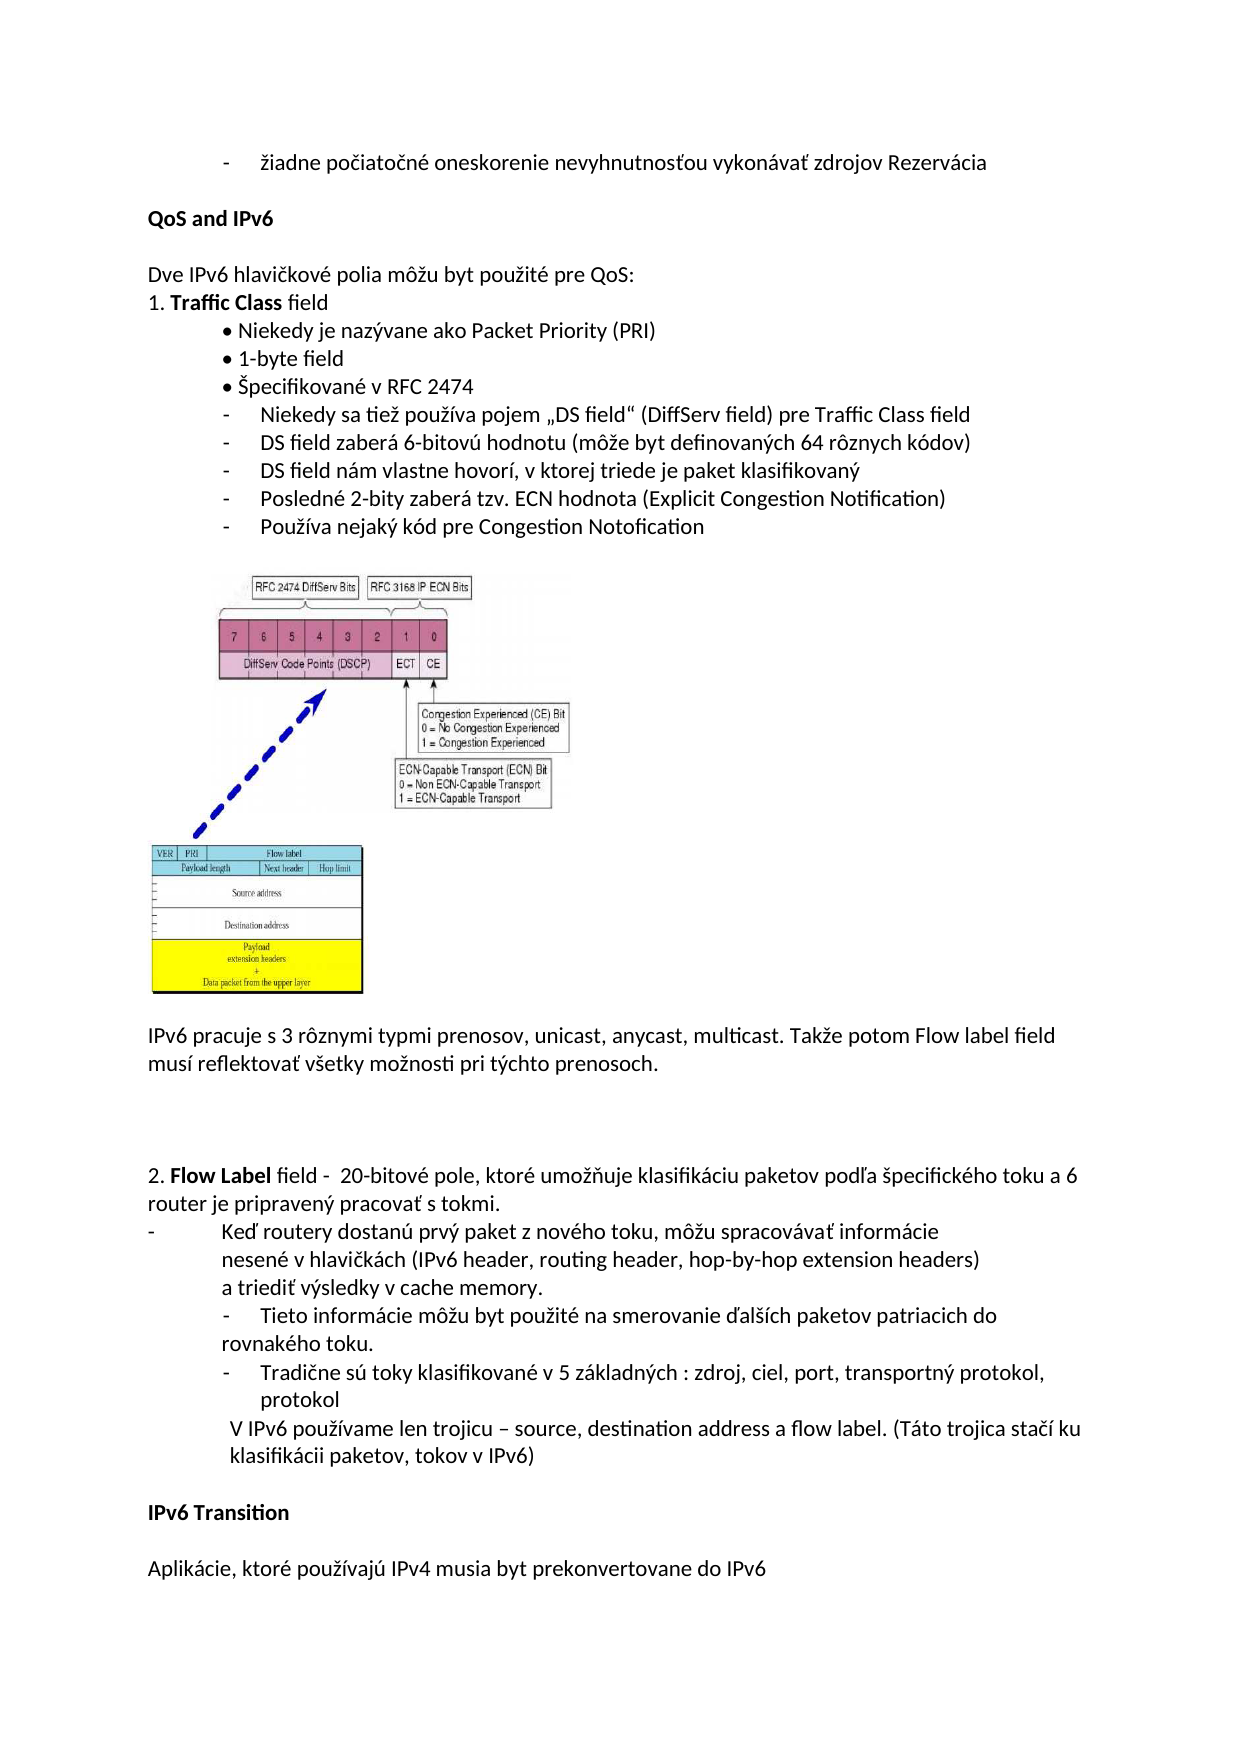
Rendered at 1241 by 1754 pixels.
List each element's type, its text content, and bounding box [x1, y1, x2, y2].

text • 1-byte field [148, 344, 1093, 372]
list DS field zaberá 6-bitovú hodnotu (môže byt definovaných 64 rôznych kódov) [223, 428, 1093, 456]
text musí reflektovať všetky možnosti pri týchto prenosoch. [148, 1049, 1093, 1077]
list DS field nám vlastne hovorí, v ktorej triede je paket klasifikovaný [223, 456, 1093, 484]
text • Špecifikované v RFC 2474 [148, 372, 1093, 400]
text - Keď routery dostanú prvý paket z nového toku, môžu spracovávať informácie [148, 1217, 1093, 1246]
list Tieto informácie môžu byt použité na smerovanie ďalších paketov patriacich do [223, 1302, 1093, 1329]
text IPv6 Transition [148, 1498, 1093, 1526]
text rovnakého toku. [148, 1329, 1093, 1358]
list Používa nejaký kód pre Congestion Notofication [223, 512, 1093, 540]
list žiadne počiatočné oneskorenie nevyhnutnosťou vykonávať zdrojov Rezervácia [223, 148, 1093, 176]
text 1. Traffic Class field [148, 288, 1093, 316]
text 2. Flow Label field - 20-bitové pole, ktoré umožňuje klasifikáciu paketov podľa špecifického toku a 6 router je pripravený pracovať s tokmi. [148, 1161, 1093, 1217]
list Niekedy sa tiež používa pojem „DS field“ (DiffServ field) pre Traffic Class field [223, 400, 1093, 428]
text Dve IPv6 hlavičkové polia môžu byt použité pre QoS: [148, 260, 1093, 288]
list Posledné 2-bity zaberá tzv. ECN hodnota (Explicit Congestion Notification) [223, 484, 1093, 512]
text IPv6 pracuje s 3 rôznymi typmi prenosov, unicast, anycast, multicast. Takže potom Flow label field [148, 1021, 1093, 1049]
list Tradične sú toky klasifikované v 5 základných : zdroj, ciel, port, transportný protokol, protokol [223, 1358, 1093, 1414]
text a triediť výsledky v cache memory. [148, 1273, 1093, 1302]
text QoS and IPv6 [148, 204, 1093, 232]
text nesené v hlavičkách (IPv6 header, routing header, hop-by-hop extension headers) [148, 1246, 1093, 1273]
text klasifikácii paketov, tokov v IPv6) [156, 1442, 1093, 1470]
text V IPv6 používame len trojicu – source, destination address a flow label. (Táto trojica stačí ku [156, 1414, 1093, 1442]
text Aplikácie, ktoré používajú IPv4 musia byt prekonvertovane do IPv6 [148, 1554, 1093, 1582]
text • Niekedy je nazývane ako Packet Priority (PRI) [148, 316, 1093, 344]
